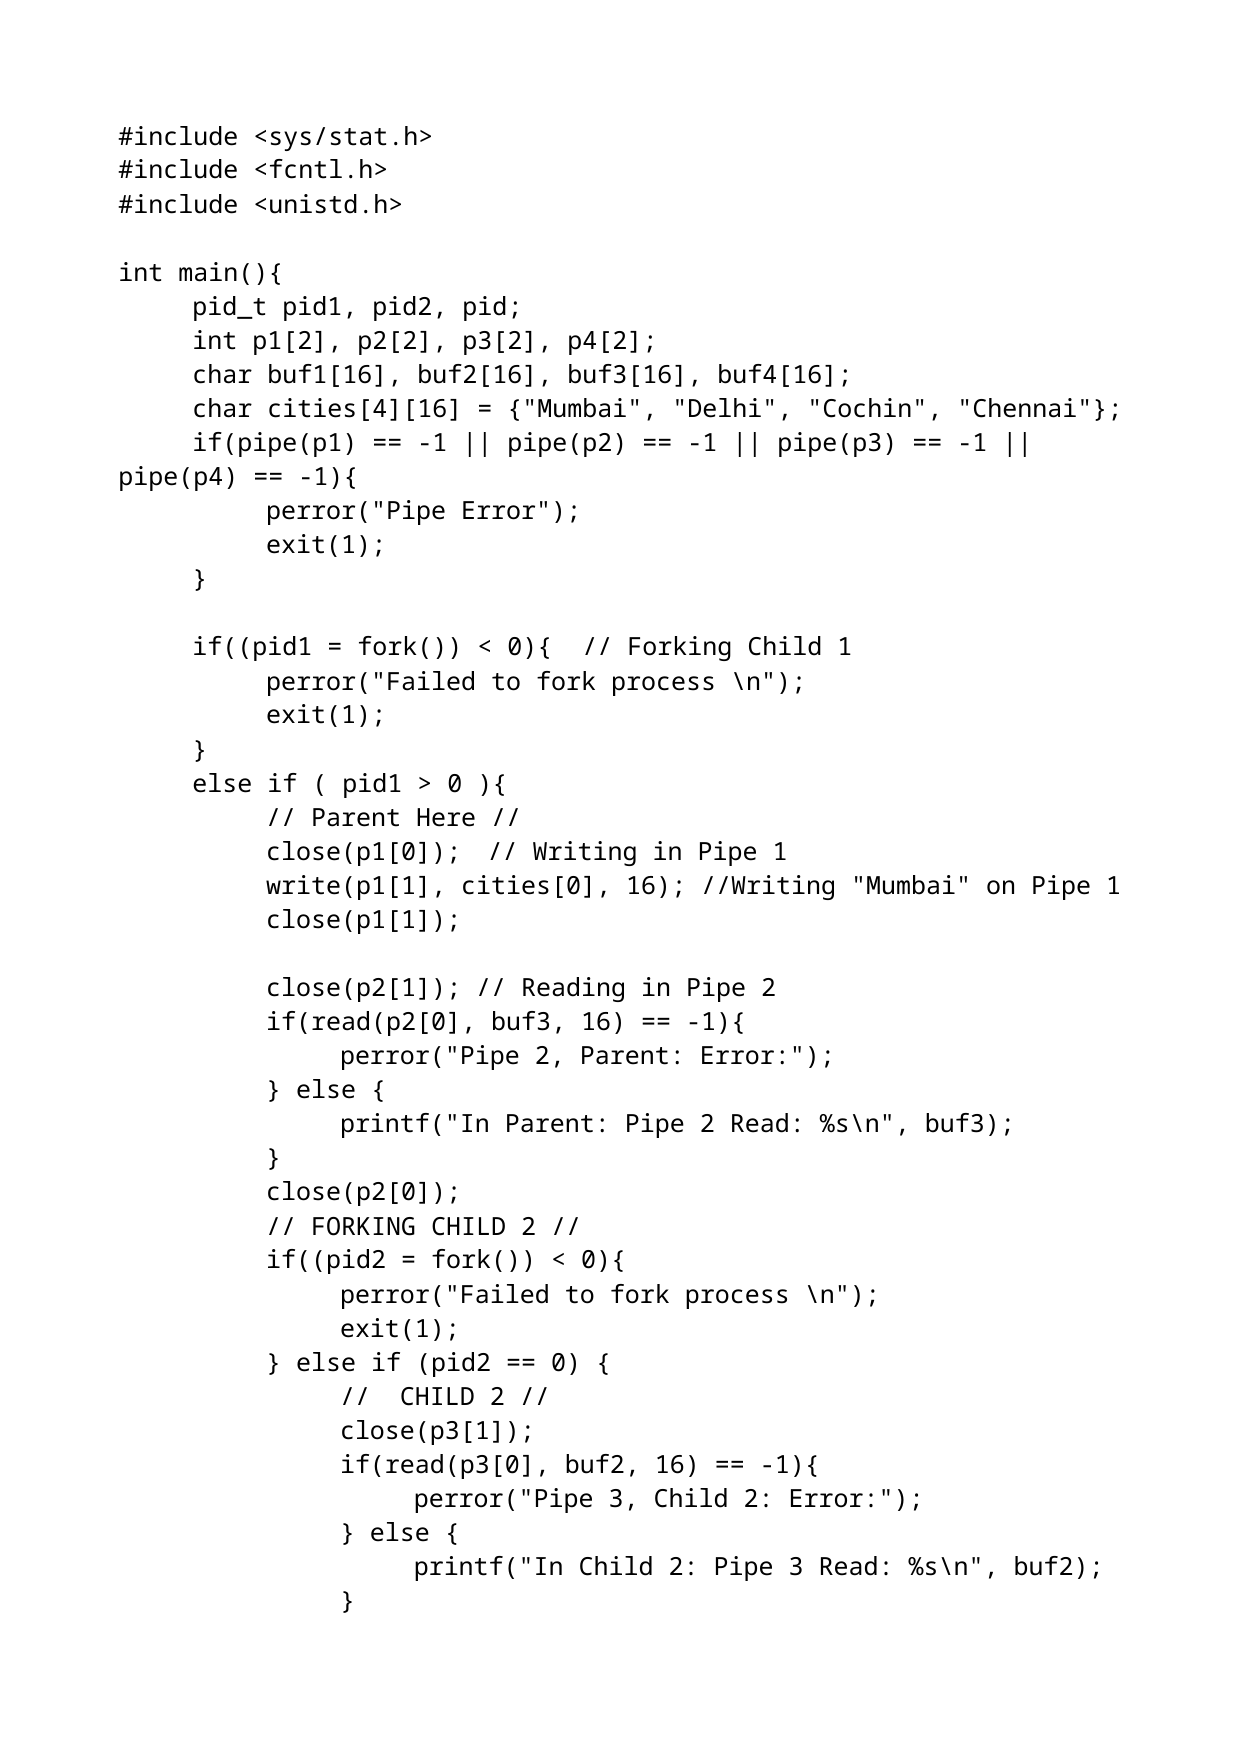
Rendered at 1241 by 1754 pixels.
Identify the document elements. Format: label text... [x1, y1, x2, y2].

text } else if (pid2 == 0) { [118, 1344, 1122, 1378]
text char cities[4][16] = {"Mumbai", "Delhi", "Cochin", "Chennai"}; [118, 391, 1122, 425]
text exit(1); [118, 697, 1122, 731]
text // Parent Here // [118, 799, 1122, 833]
text } else { [118, 1072, 1122, 1106]
text close(p3[1]); [118, 1412, 1122, 1447]
text perror("Pipe Error"); [118, 493, 1122, 527]
text // CHILD 2 // [118, 1378, 1122, 1412]
text char buf1[16], buf2[16], buf3[16], buf4[16]; [118, 357, 1122, 391]
text #include <fcntl.h> [118, 152, 1122, 186]
text } [118, 731, 1122, 765]
text perror("Failed to fork process \n"); [118, 1276, 1122, 1310]
text } [118, 1140, 1122, 1174]
text // FORKING CHILD 2 // [118, 1208, 1122, 1242]
text perror("Failed to fork process \n"); [118, 663, 1122, 697]
text close(p1[0]); // Writing in Pipe 1 [118, 833, 1122, 867]
text write(p1[1], cities[0], 16); //Writing "Mumbai" on Pipe 1 [118, 867, 1122, 902]
text close(p1[1]); [118, 902, 1122, 936]
text perror("Pipe 2, Parent: Error:"); [118, 1038, 1122, 1072]
text #include <sys/stat.h> [118, 118, 1122, 152]
text if((pid2 = fork()) < 0){ [118, 1242, 1122, 1276]
text exit(1); [118, 1310, 1122, 1344]
text printf("In Child 2: Pipe 3 Read: %s\n", buf2); [118, 1549, 1122, 1583]
text exit(1); [118, 527, 1122, 561]
text int main(){ [118, 254, 1122, 288]
text } [118, 561, 1122, 595]
text perror("Pipe 3, Child 2: Error:"); [118, 1481, 1122, 1515]
text else if ( pid1 > 0 ){ [118, 765, 1122, 799]
text close(p2[1]); // Reading in Pipe 2 [118, 970, 1122, 1004]
text } [118, 1583, 1122, 1617]
text if((pid1 = fork()) < 0){ // Forking Child 1 [118, 629, 1122, 663]
text int p1[2], p2[2], p3[2], p4[2]; [118, 322, 1122, 357]
text close(p2[0]); [118, 1174, 1122, 1208]
text if(read(p2[0], buf3, 16) == -1){ [118, 1004, 1122, 1038]
text #include <unistd.h> [118, 186, 1122, 220]
text printf("In Parent: Pipe 2 Read: %s\n", buf3); [118, 1106, 1122, 1140]
text if(pipe(p1) == -1 || pipe(p2) == -1 || pipe(p3) == -1 || pipe(p4) == -1){ [118, 425, 1122, 493]
text pid_t pid1, pid2, pid; [118, 288, 1122, 322]
text if(read(p3[0], buf2, 16) == -1){ [118, 1447, 1122, 1481]
text } else { [118, 1515, 1122, 1549]
